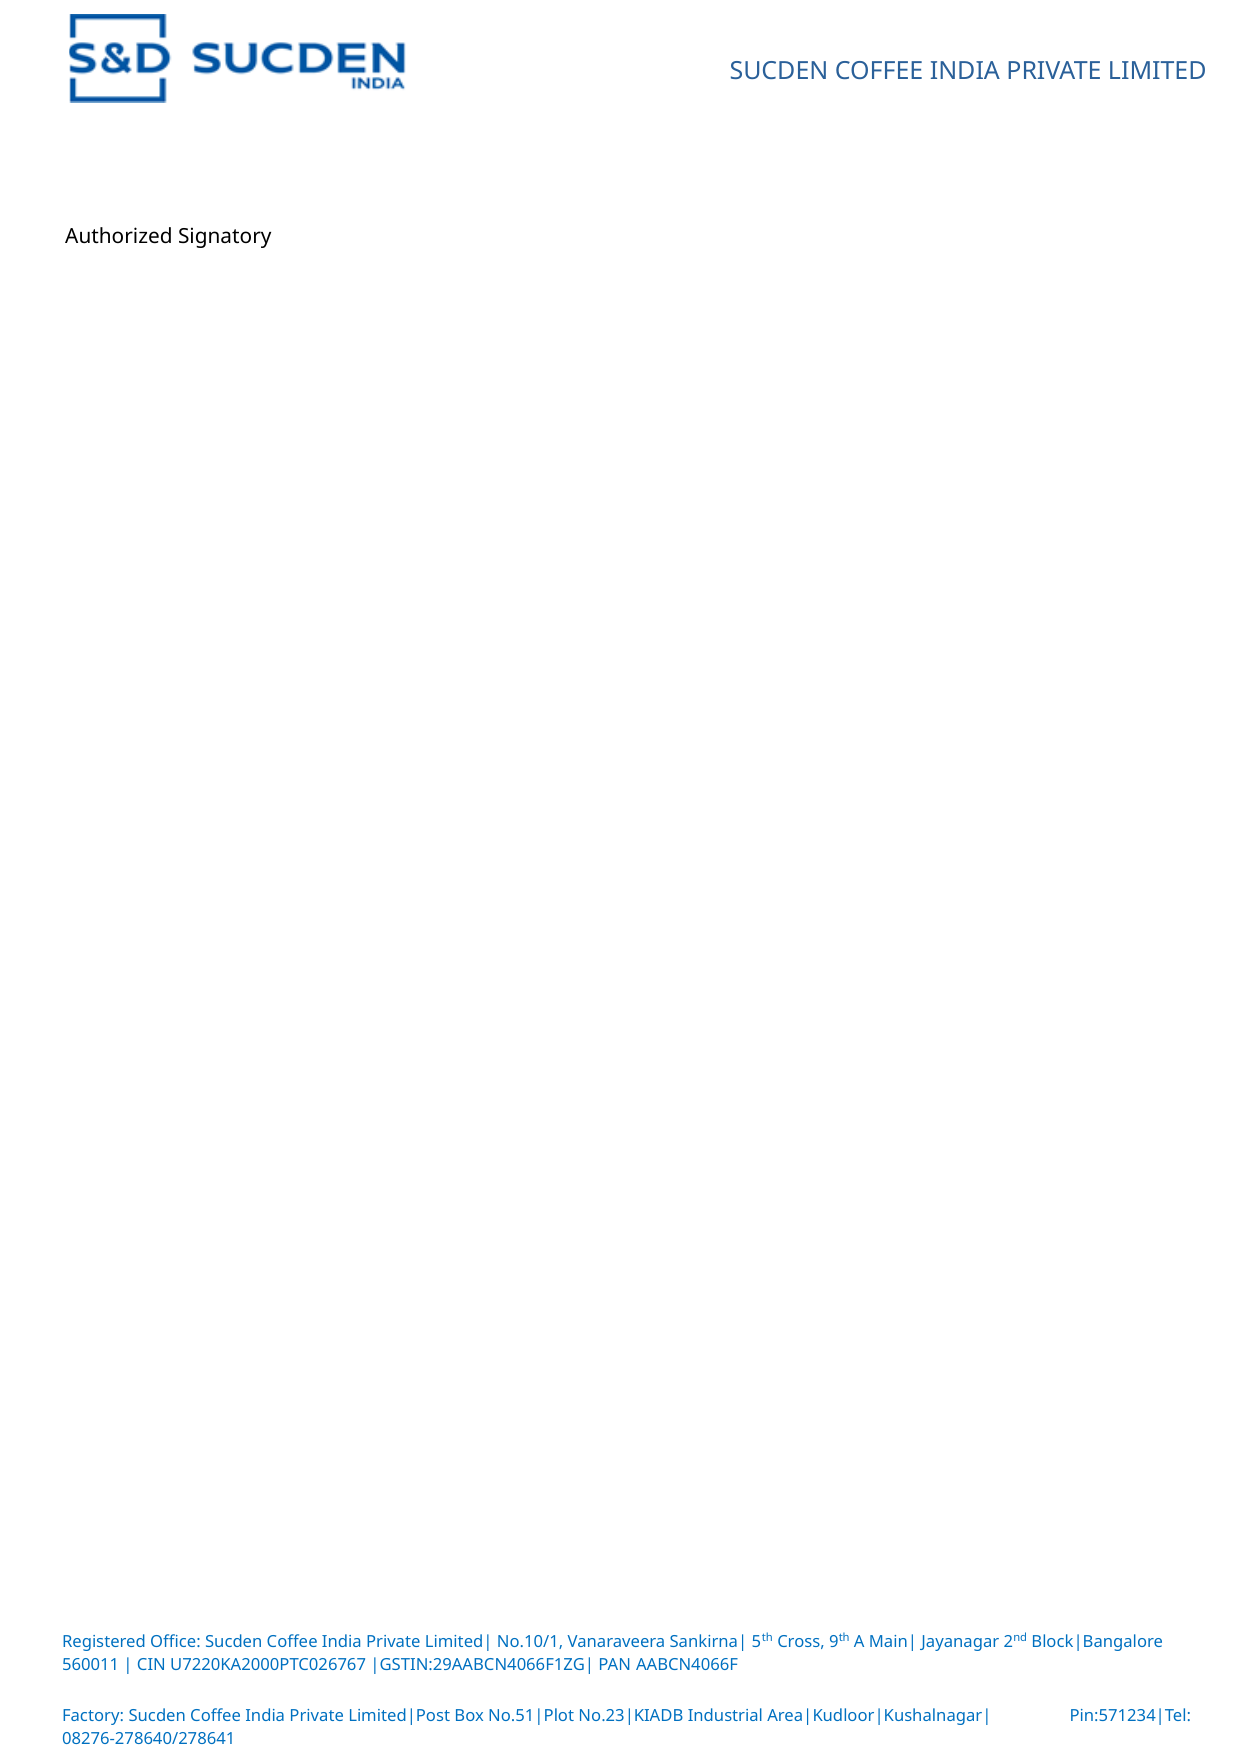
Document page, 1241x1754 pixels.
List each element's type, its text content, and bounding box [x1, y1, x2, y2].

picture [69, 14, 406, 103]
text Authorized Signatory [65, 221, 1210, 250]
